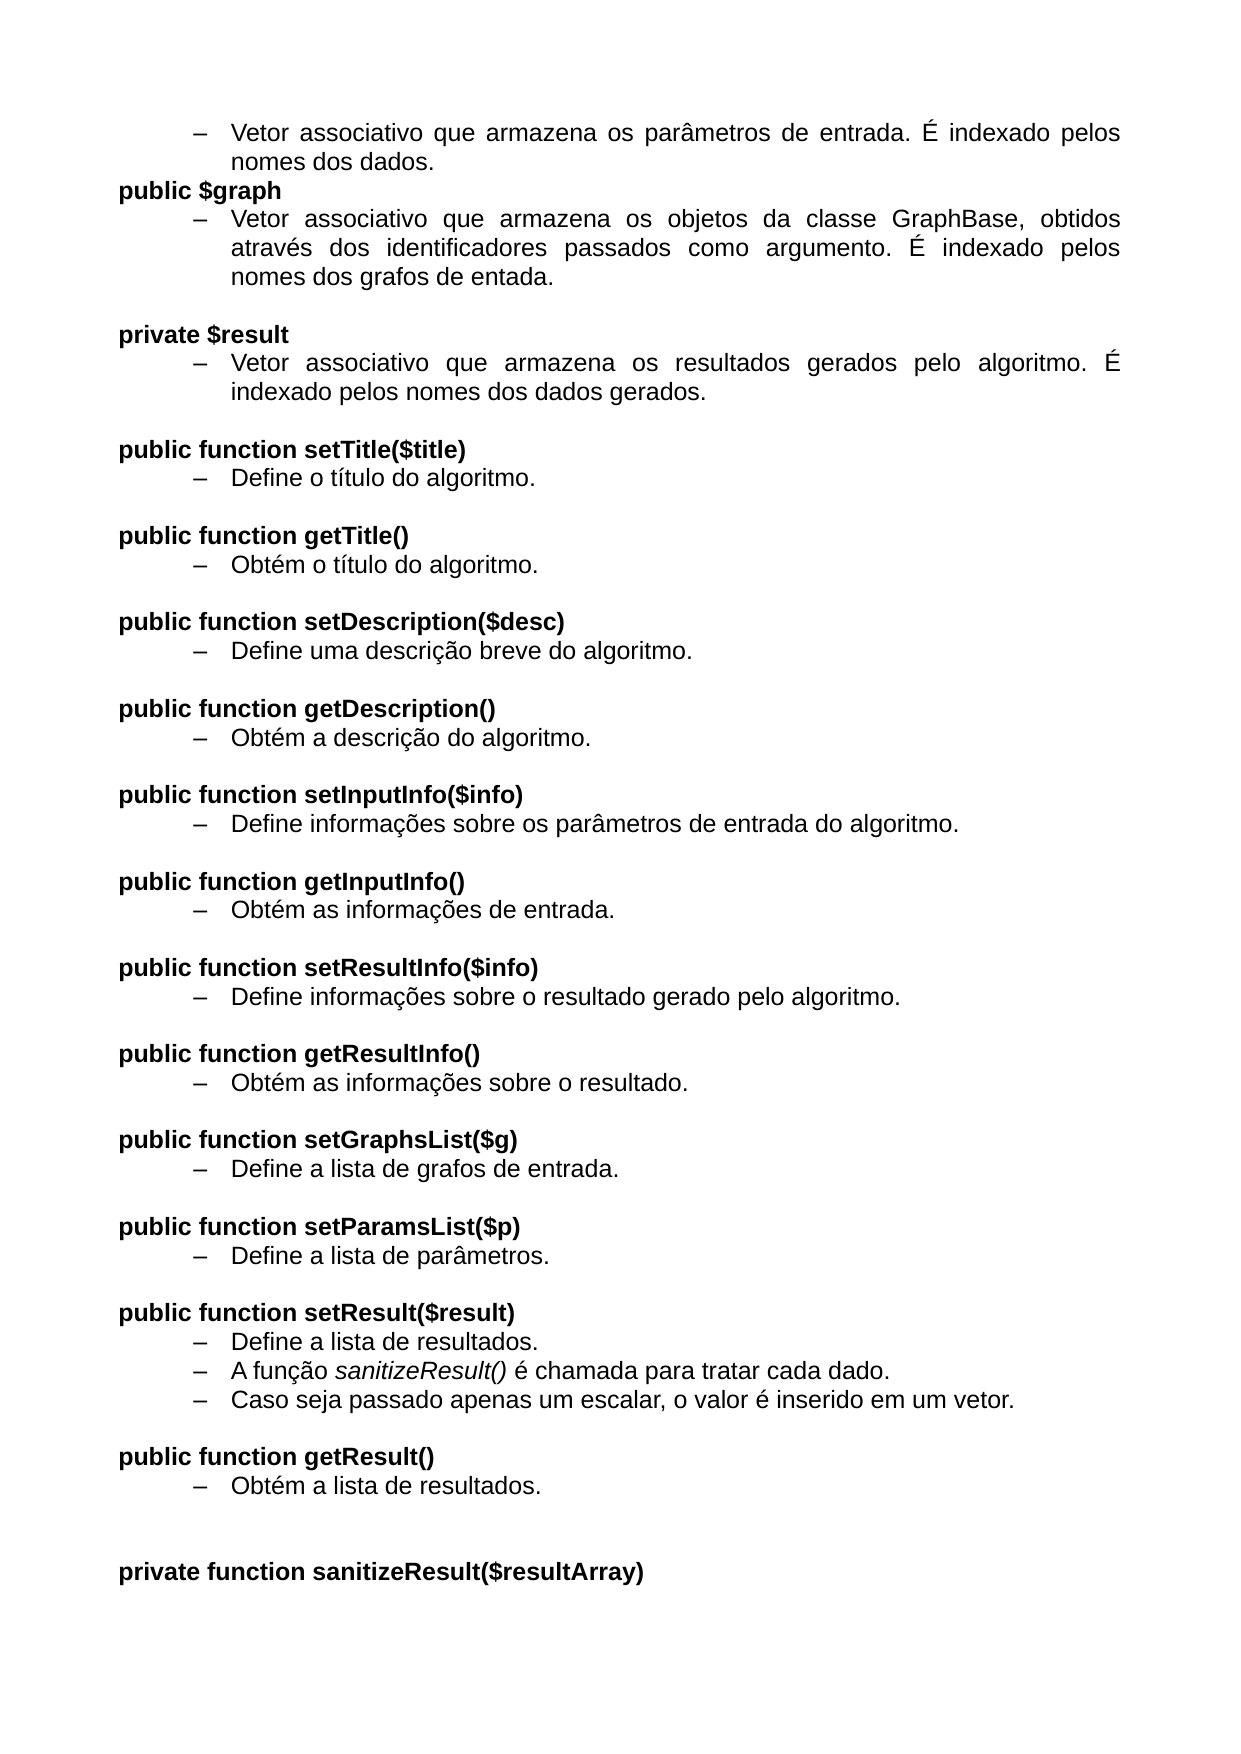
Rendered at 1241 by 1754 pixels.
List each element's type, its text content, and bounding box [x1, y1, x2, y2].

list Obtém as informações de entrada. [193, 895, 1122, 924]
text private $result [118, 319, 1122, 348]
text public function getResultInfo() [118, 1039, 1122, 1068]
text public function setDescription($desc) [118, 607, 1122, 636]
text public function getTitle() [118, 521, 1122, 550]
list Define informações sobre os parâmetros de entrada do algoritmo. [193, 809, 1122, 838]
text public function setParamsList($p) [118, 1212, 1122, 1241]
list Vetor associativo que armazena os objetos da classe GraphBase, obtidos através dos identificadores passados como argumento. É indexado pelos nomes dos grafos de entada. [193, 204, 1122, 291]
list Obtém as informações sobre o resultado. [193, 1068, 1122, 1097]
list Caso seja passado apenas um escalar, o valor é inserido em um vetor. [193, 1385, 1122, 1413]
list Vetor associativo que armazena os resultados gerados pelo algoritmo. É indexado pelos nomes dos dados gerados. [193, 348, 1122, 406]
list Define a lista de grafos de entrada. [193, 1154, 1122, 1183]
text public function setResult($result) [118, 1298, 1122, 1327]
text public function setGraphsList($g) [118, 1126, 1122, 1154]
list Define informações sobre o resultado gerado pelo algoritmo. [193, 982, 1122, 1010]
text private function sanitizeResult($resultArray) [118, 1557, 1122, 1586]
text public $graph [118, 176, 1122, 204]
list Obtém o título do algoritmo. [193, 550, 1122, 579]
text public function getResult() [118, 1442, 1122, 1471]
list Vetor associativo que armazena os parâmetros de entrada. É indexado pelos nomes dos dados. [193, 118, 1122, 176]
list Define uma descrição breve do algoritmo. [193, 636, 1122, 665]
list Define a lista de resultados. [193, 1327, 1122, 1356]
text public function setTitle($title) [118, 435, 1122, 463]
list A função sanitizeResult() é chamada para tratar cada dado. [193, 1356, 1122, 1385]
text public function setResultInfo($info) [118, 953, 1122, 982]
text public function getInputInfo() [118, 866, 1122, 895]
list Obtém a descrição do algoritmo. [193, 722, 1122, 751]
text public function setInputInfo($info) [118, 780, 1122, 809]
list Obtém a lista de resultados. [193, 1471, 1122, 1500]
text public function getDescription() [118, 694, 1122, 722]
list Define a lista de parâmetros. [193, 1241, 1122, 1269]
list Define o título do algoritmo. [193, 463, 1122, 492]
